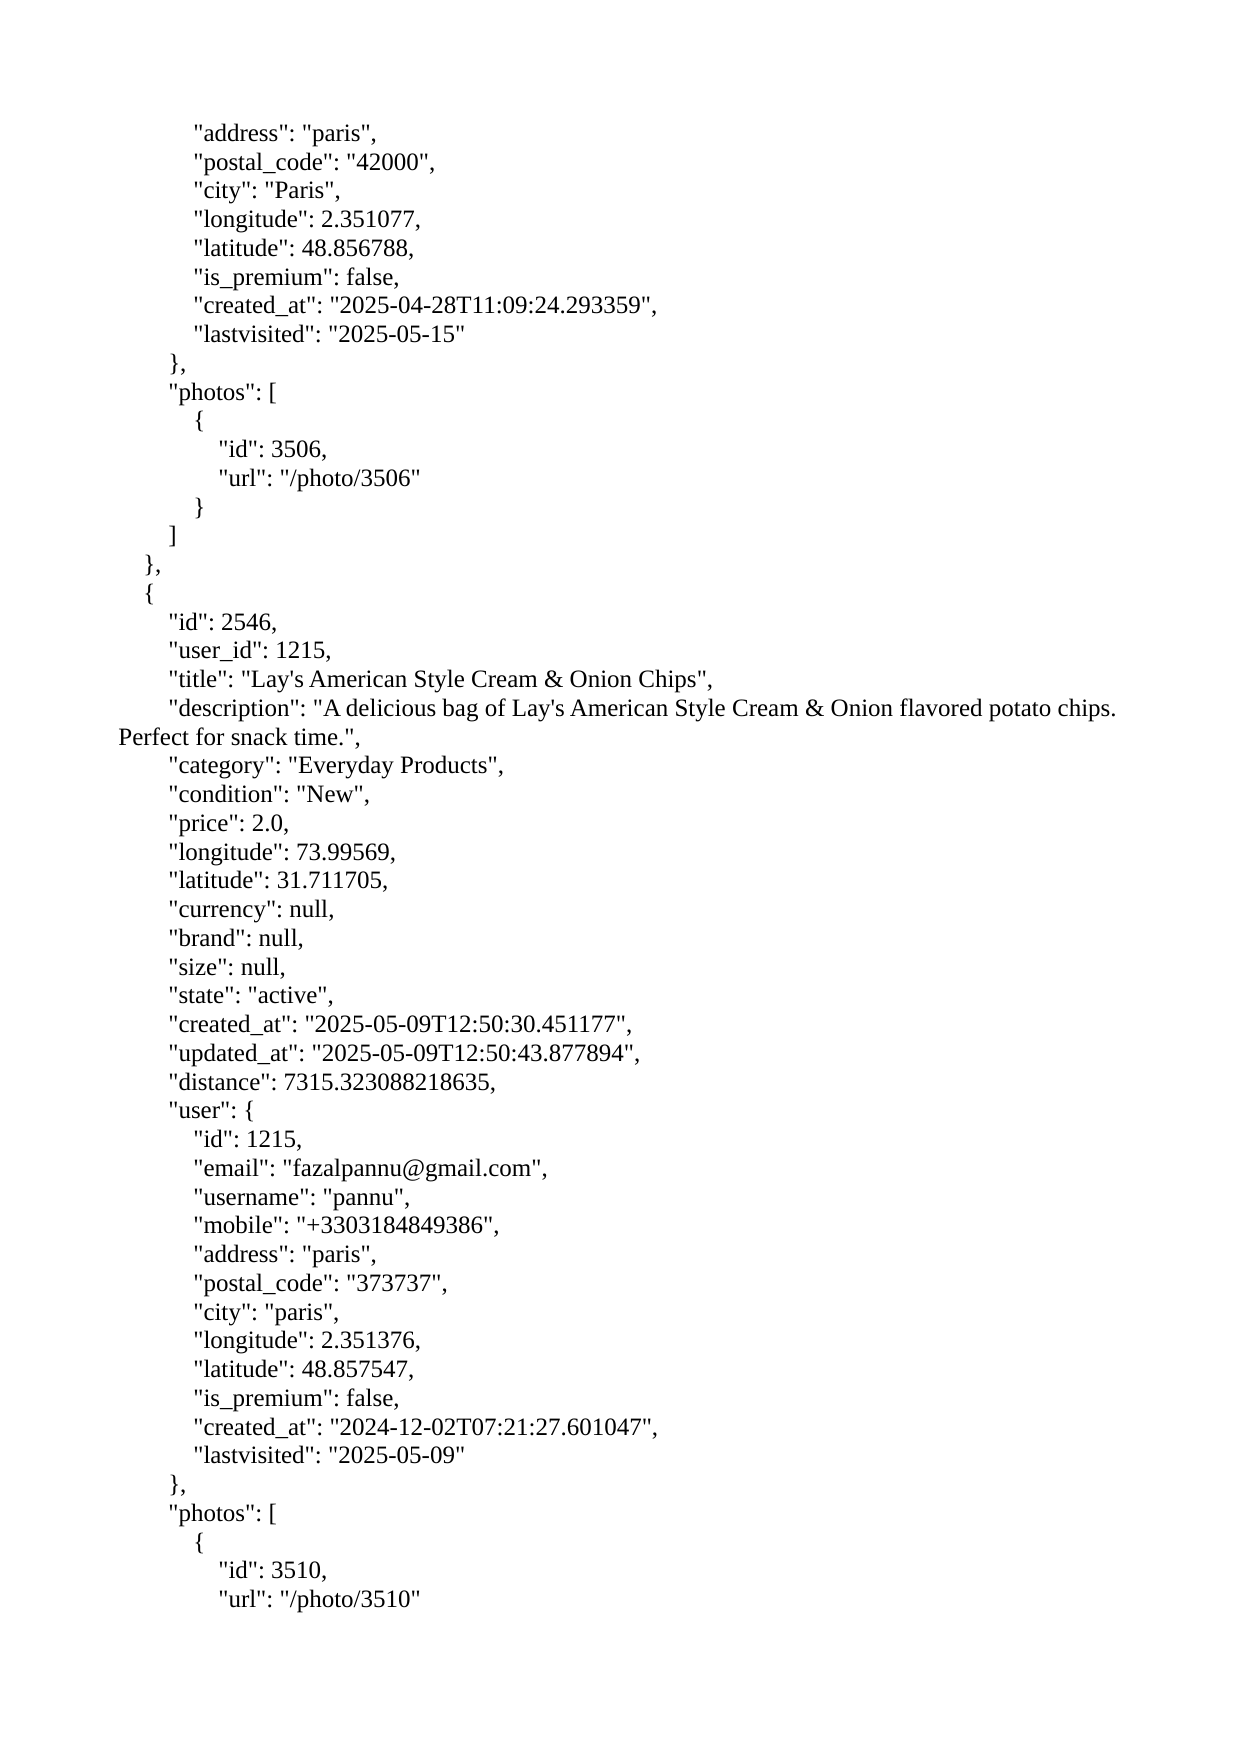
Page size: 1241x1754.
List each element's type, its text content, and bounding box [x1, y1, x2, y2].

text "url": "/photo/3506" [118, 463, 1122, 492]
text "currency": null, [118, 894, 1122, 923]
text "mobile": "+3303184849386", [118, 1211, 1122, 1239]
text "id": 1215, [118, 1124, 1122, 1153]
text { [118, 406, 1122, 434]
text "photos": [ [118, 377, 1122, 406]
text "user_id": 1215, [118, 636, 1122, 664]
text }, [118, 1469, 1122, 1498]
text "postal_code": "373737", [118, 1268, 1122, 1297]
text "state": "active", [118, 981, 1122, 1009]
text "id": 3506, [118, 434, 1122, 463]
text "created_at": "2025-04-28T11:09:24.293359", [118, 291, 1122, 319]
text "address": "paris", [118, 1239, 1122, 1268]
text "email": "fazalpannu@gmail.com", [118, 1153, 1122, 1182]
text "longitude": 2.351376, [118, 1326, 1122, 1354]
text "is_premium": false, [118, 262, 1122, 291]
text }, [118, 549, 1122, 578]
text ] [118, 521, 1122, 549]
text "title": "Lay's American Style Cream & Onion Chips", [118, 664, 1122, 693]
text "city": "Paris", [118, 176, 1122, 204]
text "created_at": "2025-05-09T12:50:30.451177", [118, 1009, 1122, 1038]
text "updated_at": "2025-05-09T12:50:43.877894", [118, 1038, 1122, 1067]
text { [118, 578, 1122, 607]
text "distance": 7315.323088218635, [118, 1067, 1122, 1096]
text "user": { [118, 1096, 1122, 1124]
text "lastvisited": "2025-05-15" [118, 319, 1122, 348]
text "created_at": "2024-12-02T07:21:27.601047", [118, 1412, 1122, 1441]
text { [118, 1527, 1122, 1556]
text "brand": null, [118, 923, 1122, 952]
text "latitude": 48.857547, [118, 1354, 1122, 1383]
text "category": "Everyday Products", [118, 751, 1122, 779]
text }, [118, 348, 1122, 377]
text "id": 3510, [118, 1556, 1122, 1584]
text "latitude": 31.711705, [118, 866, 1122, 894]
text "size": null, [118, 952, 1122, 981]
text "description": "A delicious bag of Lay's American Style Cream & Onion flavored potato chips. Perfect for snack time.", [118, 693, 1122, 751]
text "is_premium": false, [118, 1383, 1122, 1412]
text "photos": [ [118, 1498, 1122, 1527]
text "lastvisited": "2025-05-09" [118, 1441, 1122, 1469]
text "url": "/photo/3510" [118, 1584, 1122, 1613]
text "postal_code": "42000", [118, 147, 1122, 176]
text "id": 2546, [118, 607, 1122, 636]
text "address": "paris", [118, 118, 1122, 147]
text "latitude": 48.856788, [118, 233, 1122, 262]
text "username": "pannu", [118, 1182, 1122, 1211]
text } [118, 492, 1122, 521]
text "city": "paris", [118, 1297, 1122, 1326]
text "longitude": 73.99569, [118, 837, 1122, 866]
text "price": 2.0, [118, 808, 1122, 837]
text "condition": "New", [118, 779, 1122, 808]
text "longitude": 2.351077, [118, 204, 1122, 233]
